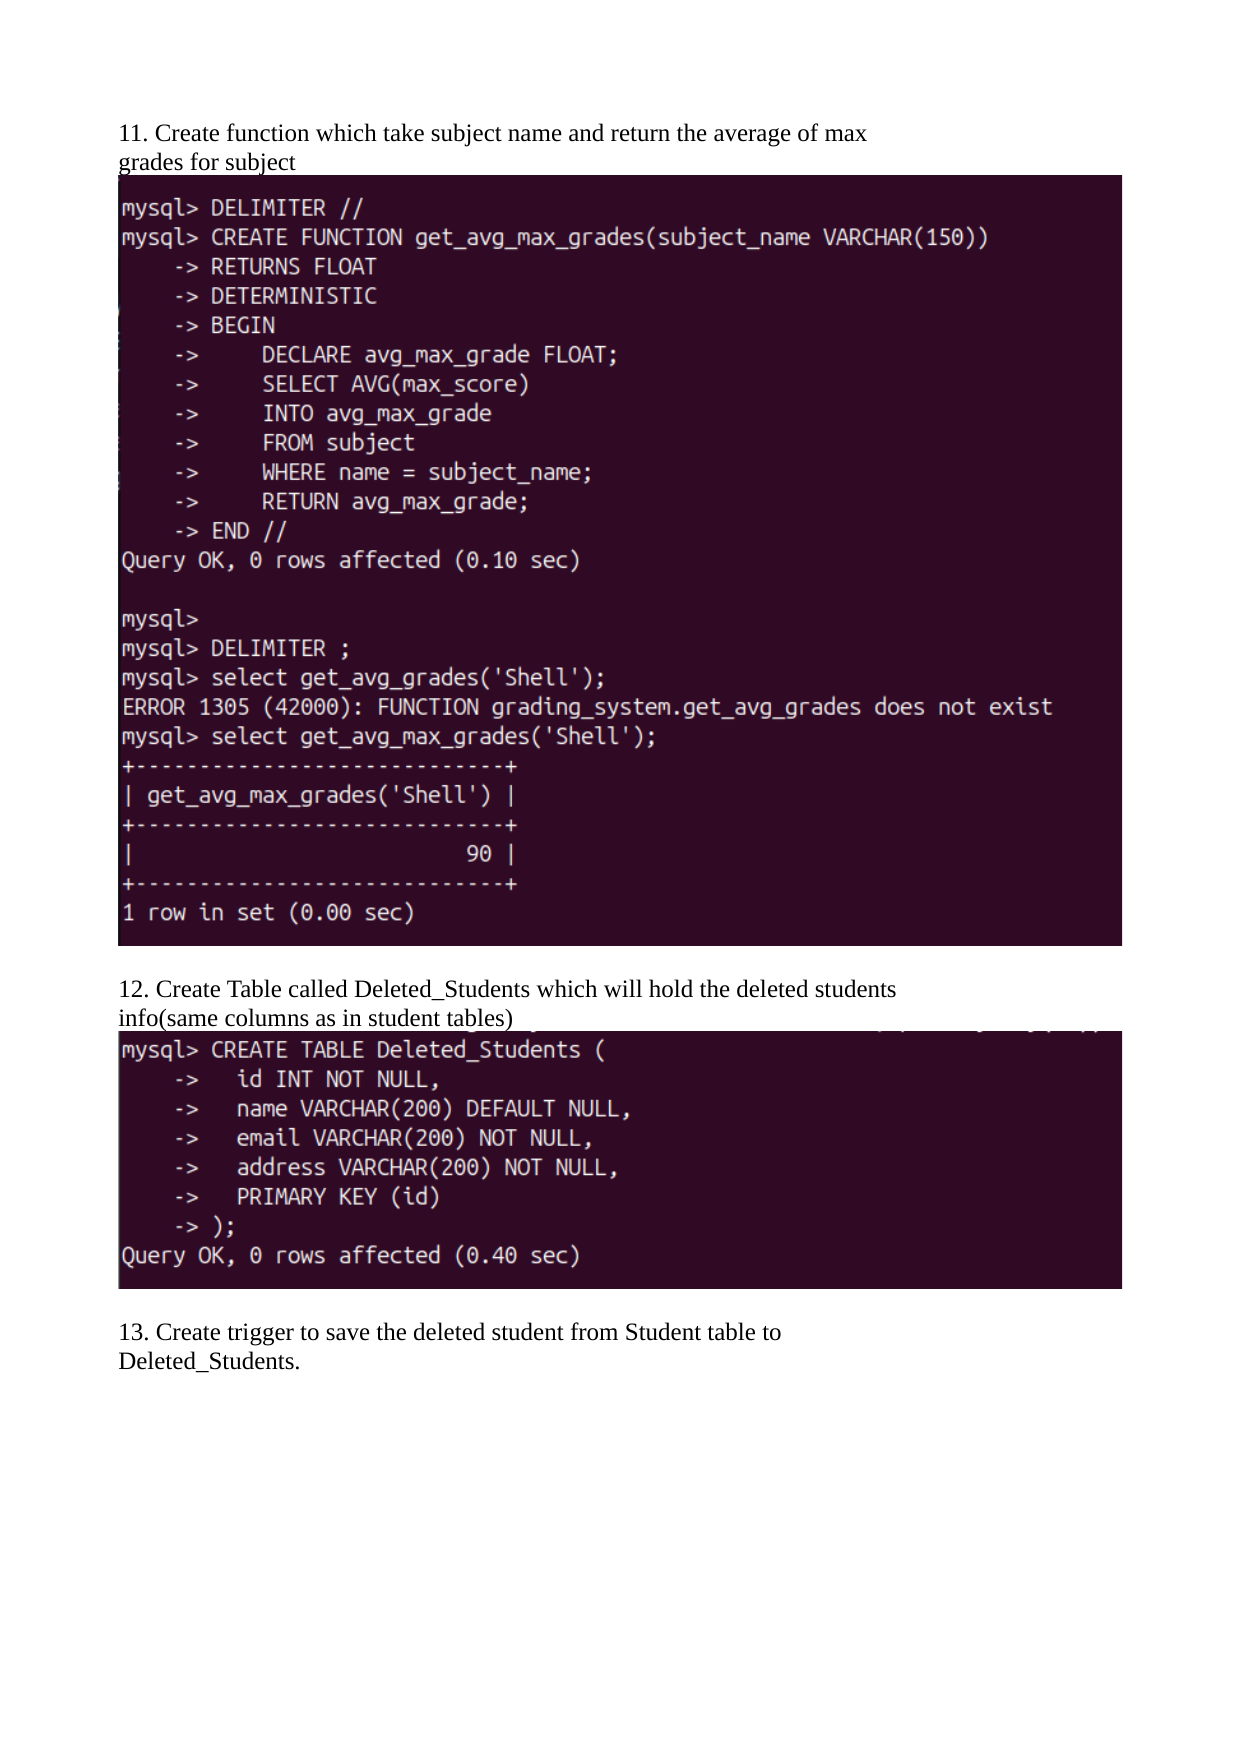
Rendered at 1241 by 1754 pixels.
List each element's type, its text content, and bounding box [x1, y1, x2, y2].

picture [118, 1031, 1123, 1289]
text grades for subject [118, 147, 1122, 175]
text info(same columns as in student tables) [118, 1003, 1122, 1031]
picture [118, 175, 1123, 946]
text 12. Create Table called Deleted_Students which will hold the deleted students [118, 974, 1122, 1003]
text Deleted_Students. [118, 1346, 1122, 1375]
text 11. Create function which take subject name and return the average of max [118, 118, 1122, 147]
text 13. Create trigger to save the deleted student from Student table to [118, 1317, 1122, 1346]
